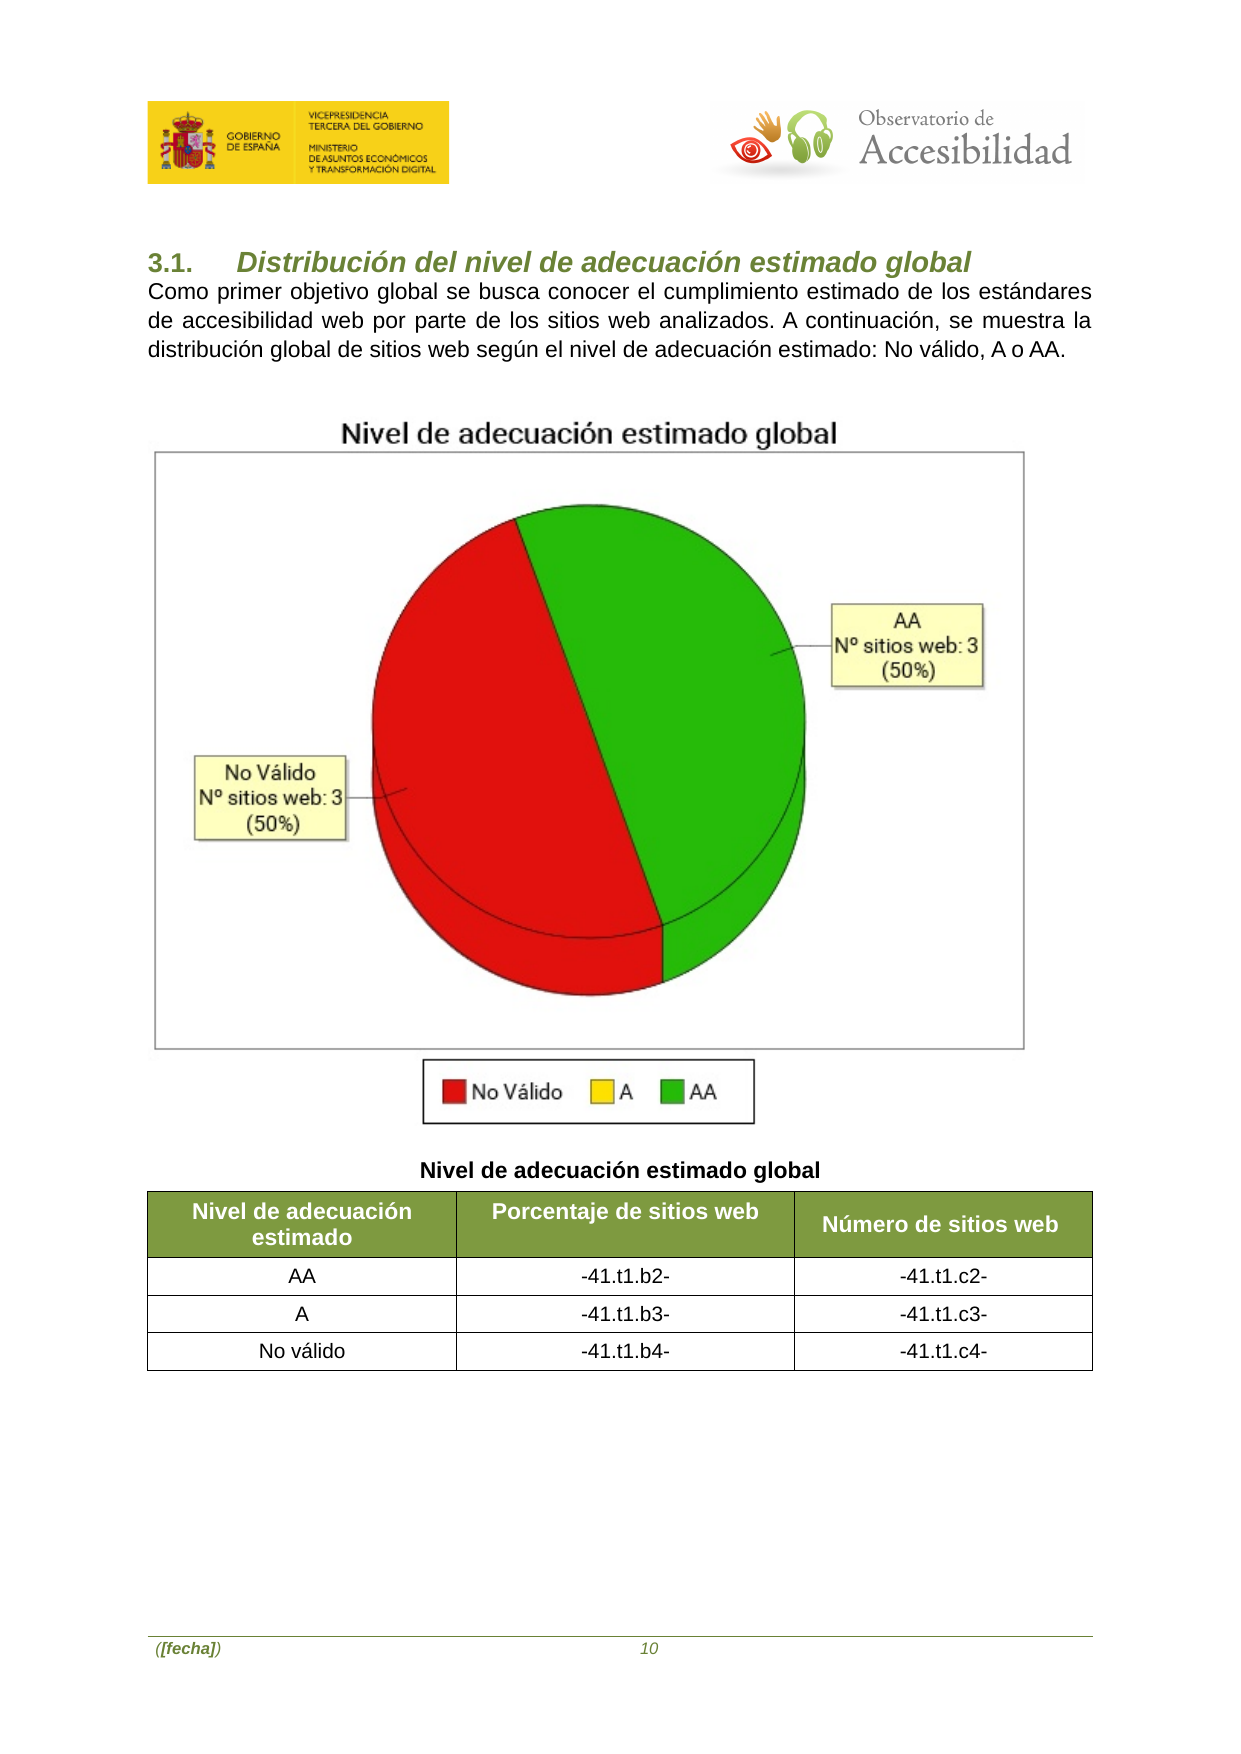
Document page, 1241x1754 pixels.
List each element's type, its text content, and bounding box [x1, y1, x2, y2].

table_cell -41.t1.b4- [457, 1333, 794, 1369]
subtitle Distribución del nivel de adecuación estimado global [148, 245, 1092, 278]
table_cell -41.t1.c2- [795, 1258, 1092, 1294]
table_header Número de sitios web [795, 1192, 1092, 1257]
table_cell AA [148, 1258, 456, 1294]
picture [147, 416, 1031, 1126]
text Nivel de adecuación estimado global [148, 1157, 1092, 1183]
table_cell -41.t1.c3- [795, 1296, 1092, 1332]
picture [147, 101, 450, 184]
table_cell A [148, 1296, 456, 1332]
table_header Porcentaje de sitios web [457, 1192, 794, 1257]
table_cell -41.t1.b2- [457, 1258, 794, 1294]
table_cell No válido [148, 1333, 456, 1369]
table_cell -41.t1.c4- [795, 1333, 1092, 1369]
table_header Nivel de adecuación estimado [148, 1192, 456, 1257]
text Como primer objetivo global se busca conocer el cumplimiento estimado de los estándares de accesibilidad web por parte de los sitios web analizados. A continuación, se muestra la distribución global de sitios web según el nivel de adecuación estimado: No válido, A o AA. [148, 278, 1092, 362]
table_cell -41.t1.b3- [457, 1296, 794, 1332]
picture [710, 101, 1086, 184]
